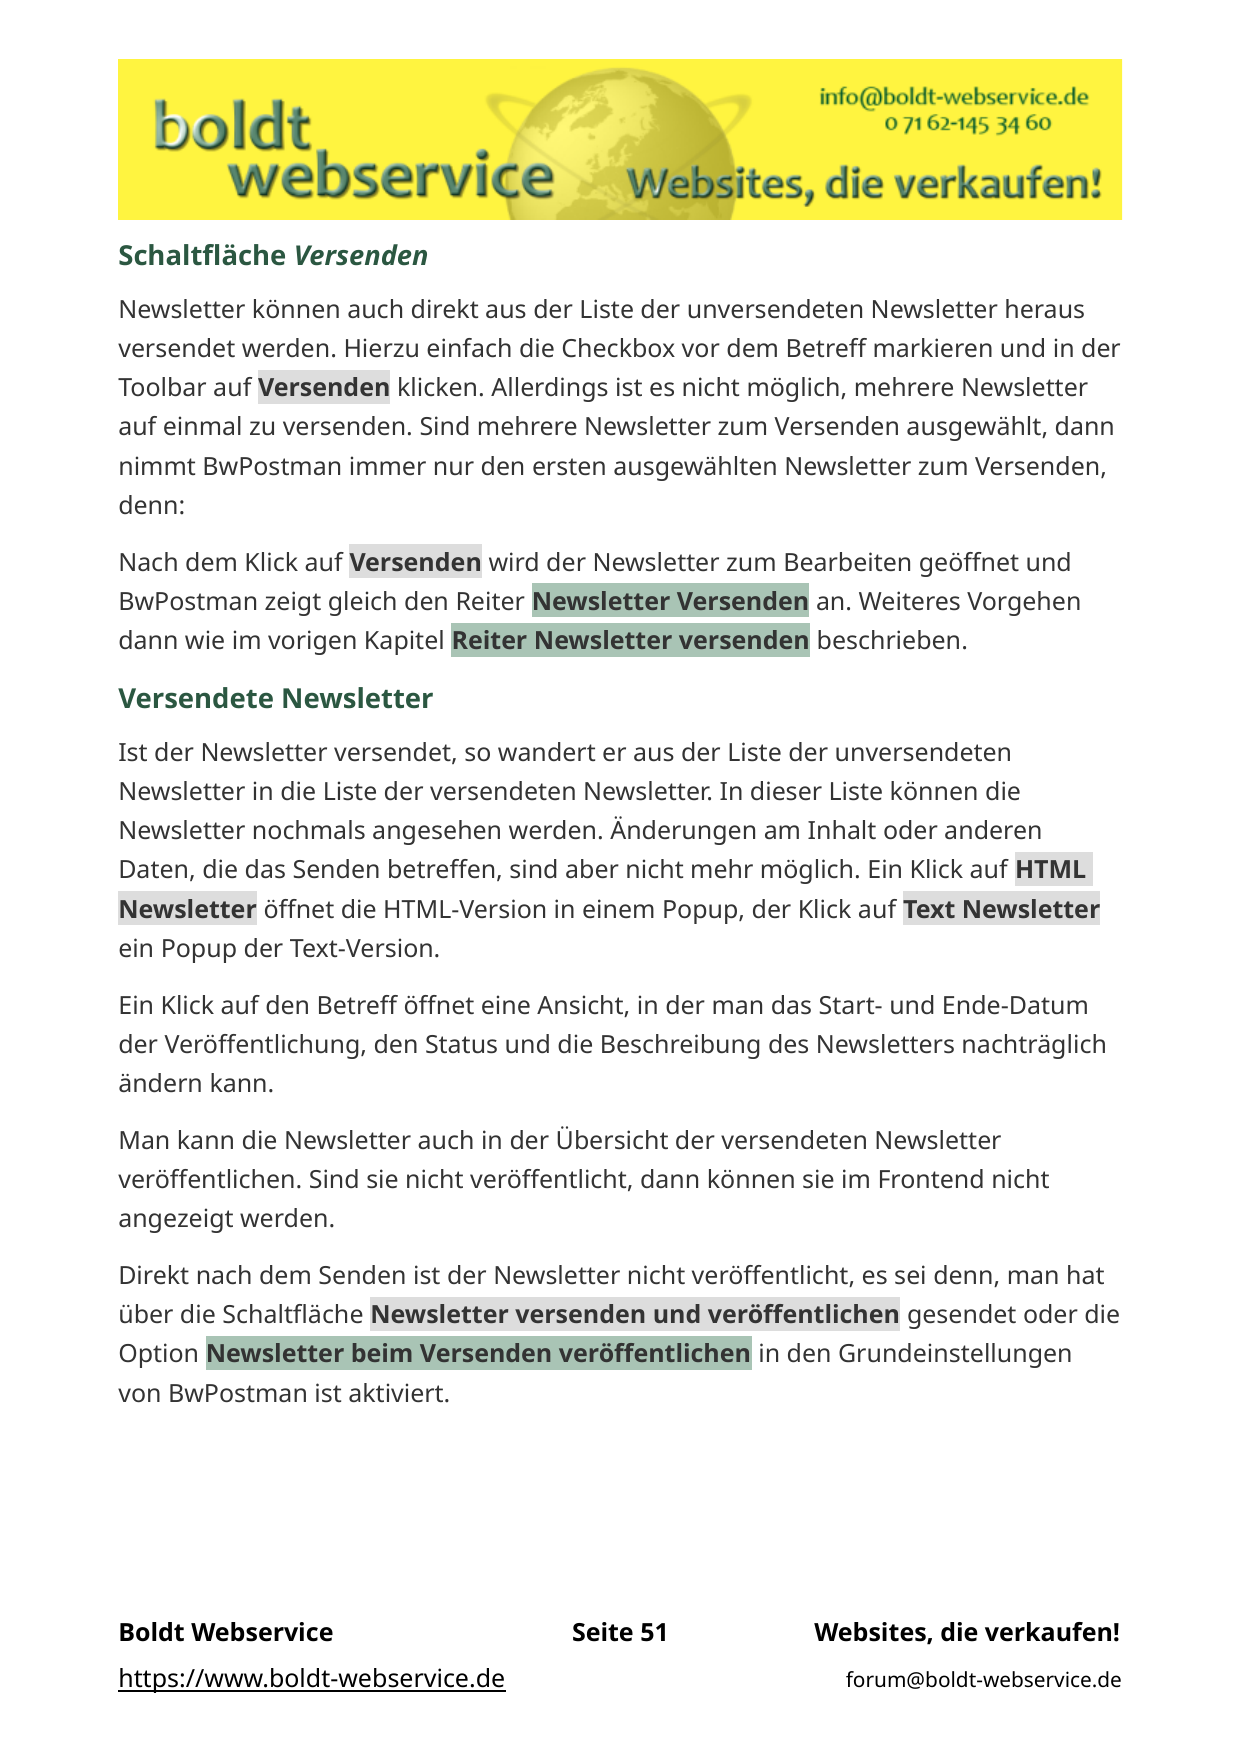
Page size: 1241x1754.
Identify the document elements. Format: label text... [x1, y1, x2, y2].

picture [118, 59, 1123, 220]
text Nach dem Klick auf Versenden wird der Newsletter zum Bearbeiten geöffnet und BwPostman zeigt gleich den Reiter Newsletter Versenden an. Weiteres Vorgehen dann wie im vorigen Kapitel Reiter Newsletter versenden beschrieben. [118, 544, 1122, 657]
text Ist der Newsletter versendet, so wandert er aus der Liste der unversendeten Newsletter in die Liste der versendeten Newsletter. In dieser Liste können die Newsletter nochmals angesehen werden. Änderungen am Inhalt oder anderen Daten, die das Senden betreffen, sind aber nicht mehr möglich. Ein Klick auf HTML Newsletter öffnet die HTML-Version in einem Popup, der Klick auf Text Newsletter ein Popup der Text-Version. [118, 734, 1122, 964]
subtitle Versendete Newsletter [118, 679, 1122, 717]
subtitle Schaltfläche Versenden [118, 236, 1122, 274]
text Man kann die Newsletter auch in der Übersicht der versendeten Newsletter veröffentlichen. Sind sie nicht veröffentlicht, dann können sie im Frontend nicht angezeigt werden. [118, 1122, 1122, 1235]
text Newsletter können auch direkt aus der Liste der unversendeten Newsletter heraus versendet werden. Hierzu einfach die Checkbox vor dem Betreff markieren und in der Toolbar auf Versenden klicken. Allerdings ist es nicht möglich, mehrere Newsletter auf einmal zu versenden. Sind mehrere Newsletter zum Versenden ausgewählt, dann nimmt BwPostman immer nur den ersten ausgewählten Newsletter zum Versenden, denn: [118, 291, 1122, 521]
text Direkt nach dem Senden ist der Newsletter nicht veröffentlicht, es sei denn, man hat über die Schaltfläche Newsletter versenden und veröffentlichen gesendet oder die Option Newsletter beim Versenden veröffentlichen in den Grundeinstellungen von BwPostman ist aktiviert. [118, 1258, 1122, 1409]
text Ein Klick auf den Betreff öffnet eine Ansicht, in der man das Start- und Ende-Datum der Veröffentlichung, den Status und die Beschreibung des Newsletters nachträglich ändern kann. [118, 987, 1122, 1100]
